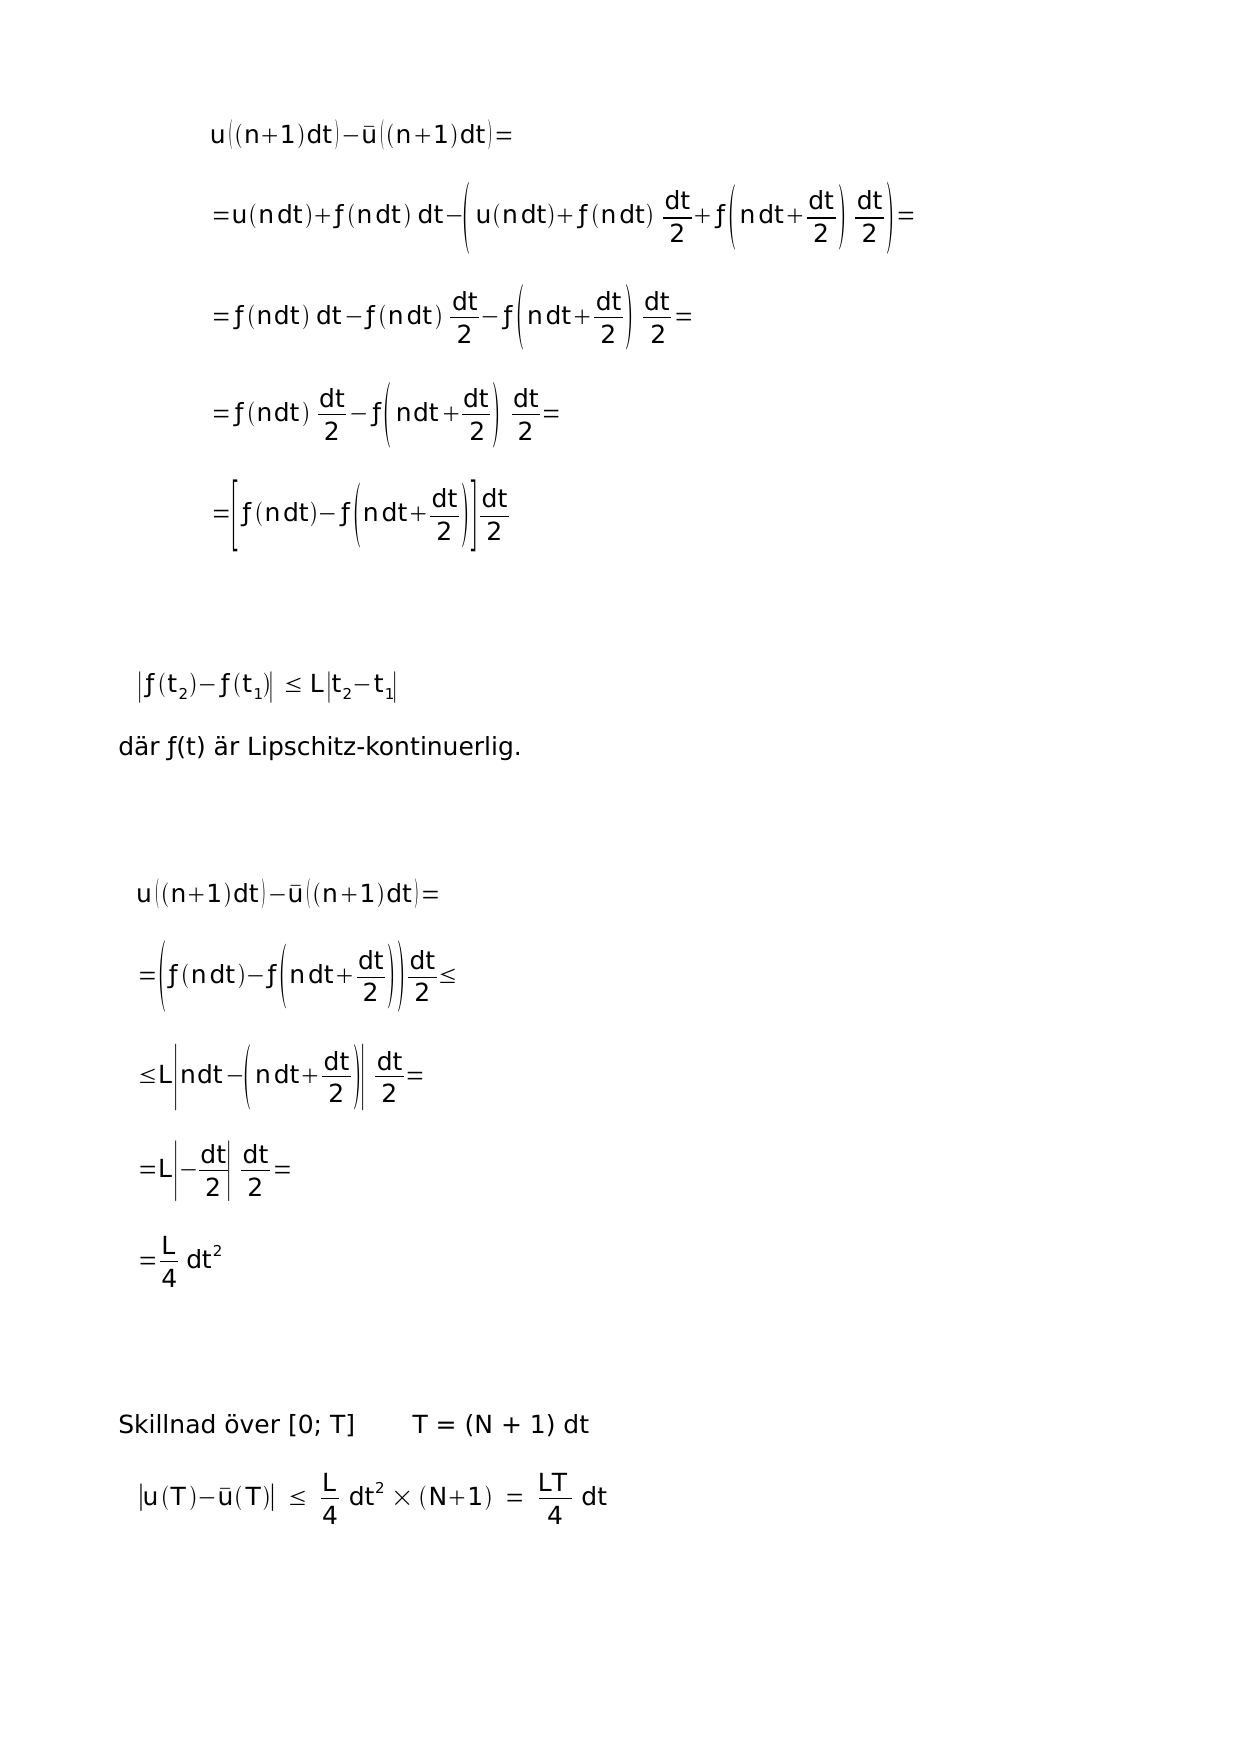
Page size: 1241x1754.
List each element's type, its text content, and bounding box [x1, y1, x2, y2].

text där ƒ(t) är Lipschitz-kontinuerlig. [118, 732, 1122, 761]
text Skillnad över [0; T] T = (N + 1) dt [118, 1410, 1122, 1439]
